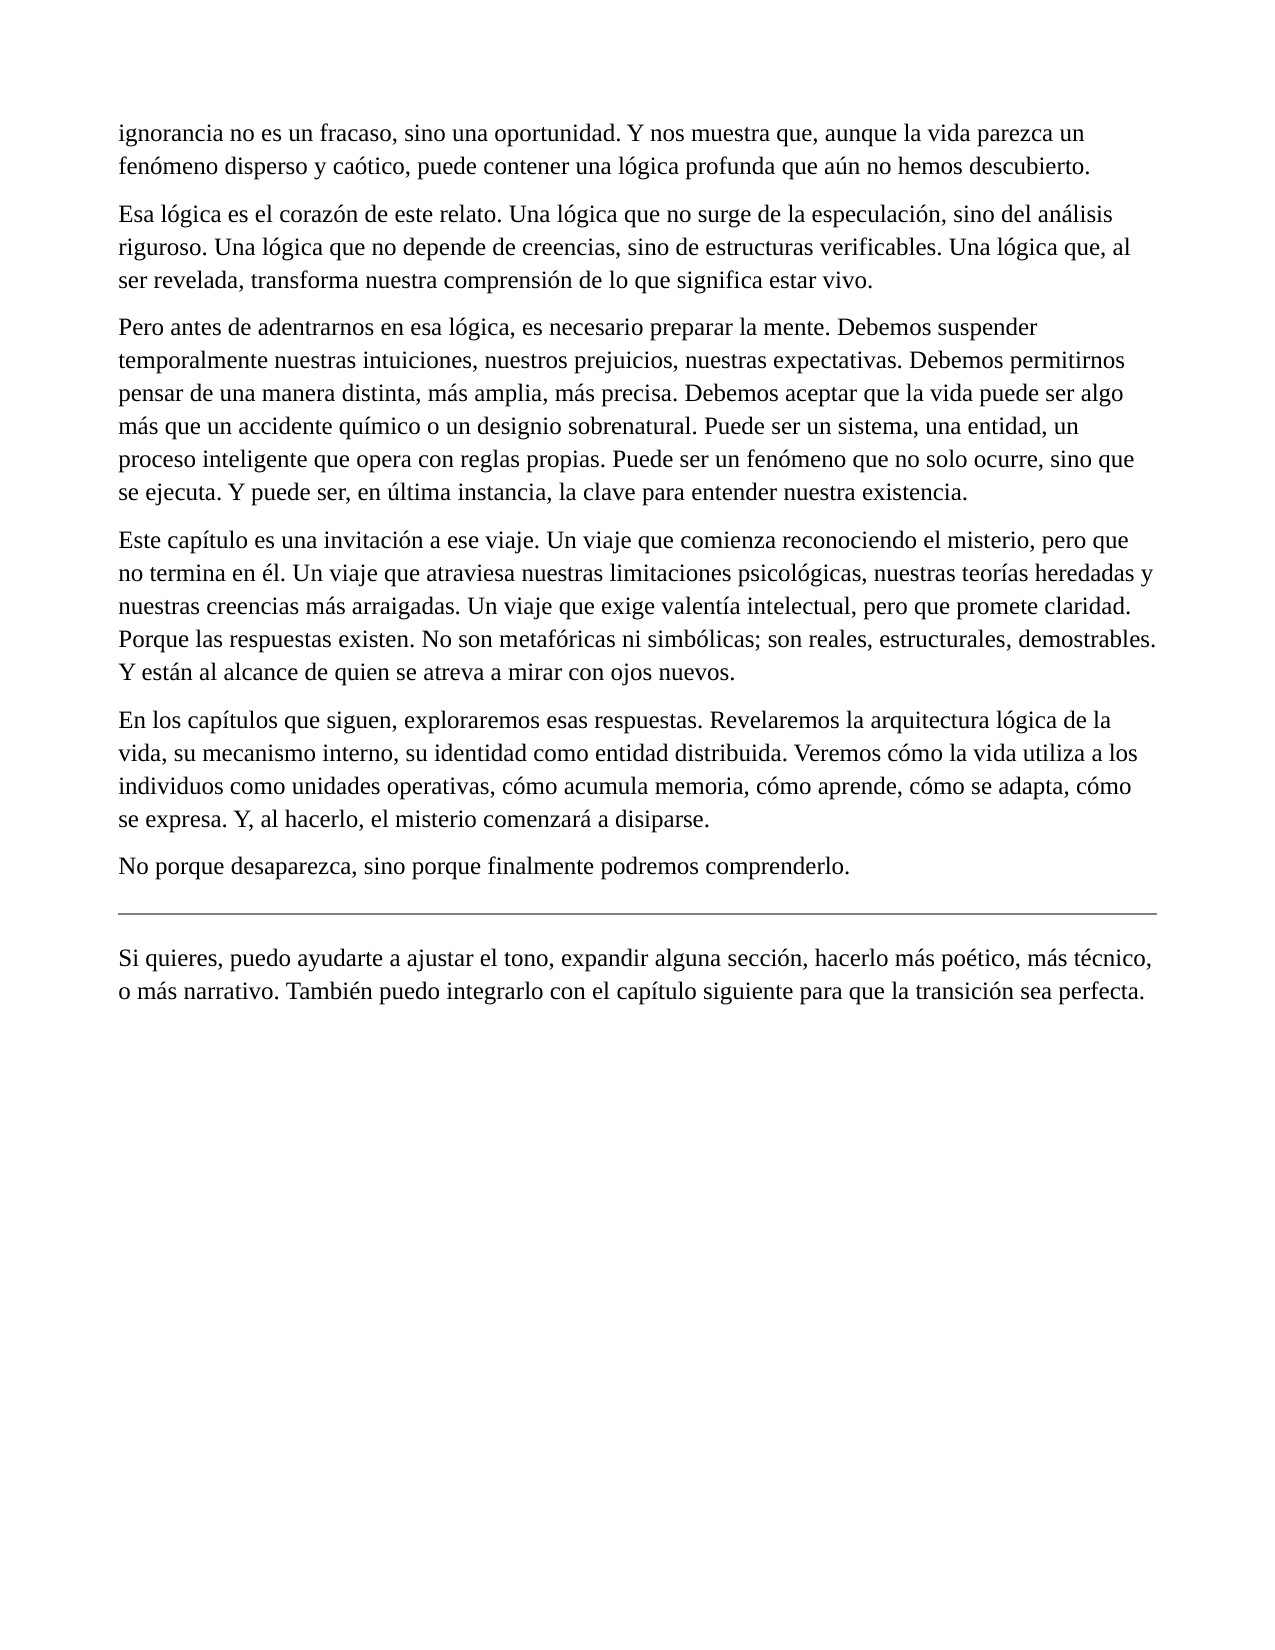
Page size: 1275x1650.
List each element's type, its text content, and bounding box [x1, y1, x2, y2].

text ignorancia no es un fracaso, sino una oportunidad. Y nos muestra que, aunque la vida parezca un fenómeno disperso y caótico, puede contener una lógica profunda que aún no hemos descubierto. [118, 118, 1157, 180]
text Pero antes de adentrarnos en esa lógica, es necesario preparar la mente. Debemos suspender temporalmente nuestras intuiciones, nuestros prejuicios, nuestras expectativas. Debemos permitirnos pensar de una manera distinta, más amplia, más precisa. Debemos aceptar que la vida puede ser algo más que un accidente químico o un designio sobrenatural. Puede ser un sistema, una entidad, un proceso inteligente que opera con reglas propias. Puede ser un fenómeno que no solo ocurre, sino que se ejecuta. Y puede ser, en última instancia, la clave para entender nuestra existencia. [118, 312, 1157, 506]
text Esa lógica es el corazón de este relato. Una lógica que no surge de la especulación, sino del análisis riguroso. Una lógica que no depende de creencias, sino de estructuras verificables. Una lógica que, al ser revelada, transforma nuestra comprensión de lo que significa estar vivo. [118, 199, 1157, 293]
text Este capítulo es una invitación a ese viaje. Un viaje que comienza reconociendo el misterio, pero que no termina en él. Un viaje que atraviesa nuestras limitaciones psicológicas, nuestras teorías heredadas y nuestras creencias más arraigadas. Un viaje que exige valentía intelectual, pero que promete claridad. Porque las respuestas existen. No son metafóricas ni simbólicas; son reales, estructurales, demostrables. Y están al alcance de quien se atreva a mirar con ojos nuevos. [118, 525, 1157, 686]
text En los capítulos que siguen, exploraremos esas respuestas. Revelaremos la arquitectura lógica de la vida, su mecanismo interno, su identidad como entidad distribuida. Veremos cómo la vida utiliza a los individuos como unidades operativas, cómo acumula memoria, cómo aprende, cómo se adapta, cómo se expresa. Y, al hacerlo, el misterio comenzará a disiparse. [118, 705, 1157, 833]
text Si quieres, puedo ayudarte a ajustar el tono, expandir alguna sección, hacerlo más poético, más técnico, o más narrativo. También puedo integrarlo con el capítulo siguiente para que la transición sea perfecta. [118, 943, 1157, 1005]
text No porque desaparezca, sino porque finalmente podremos comprenderlo. [118, 851, 1157, 880]
